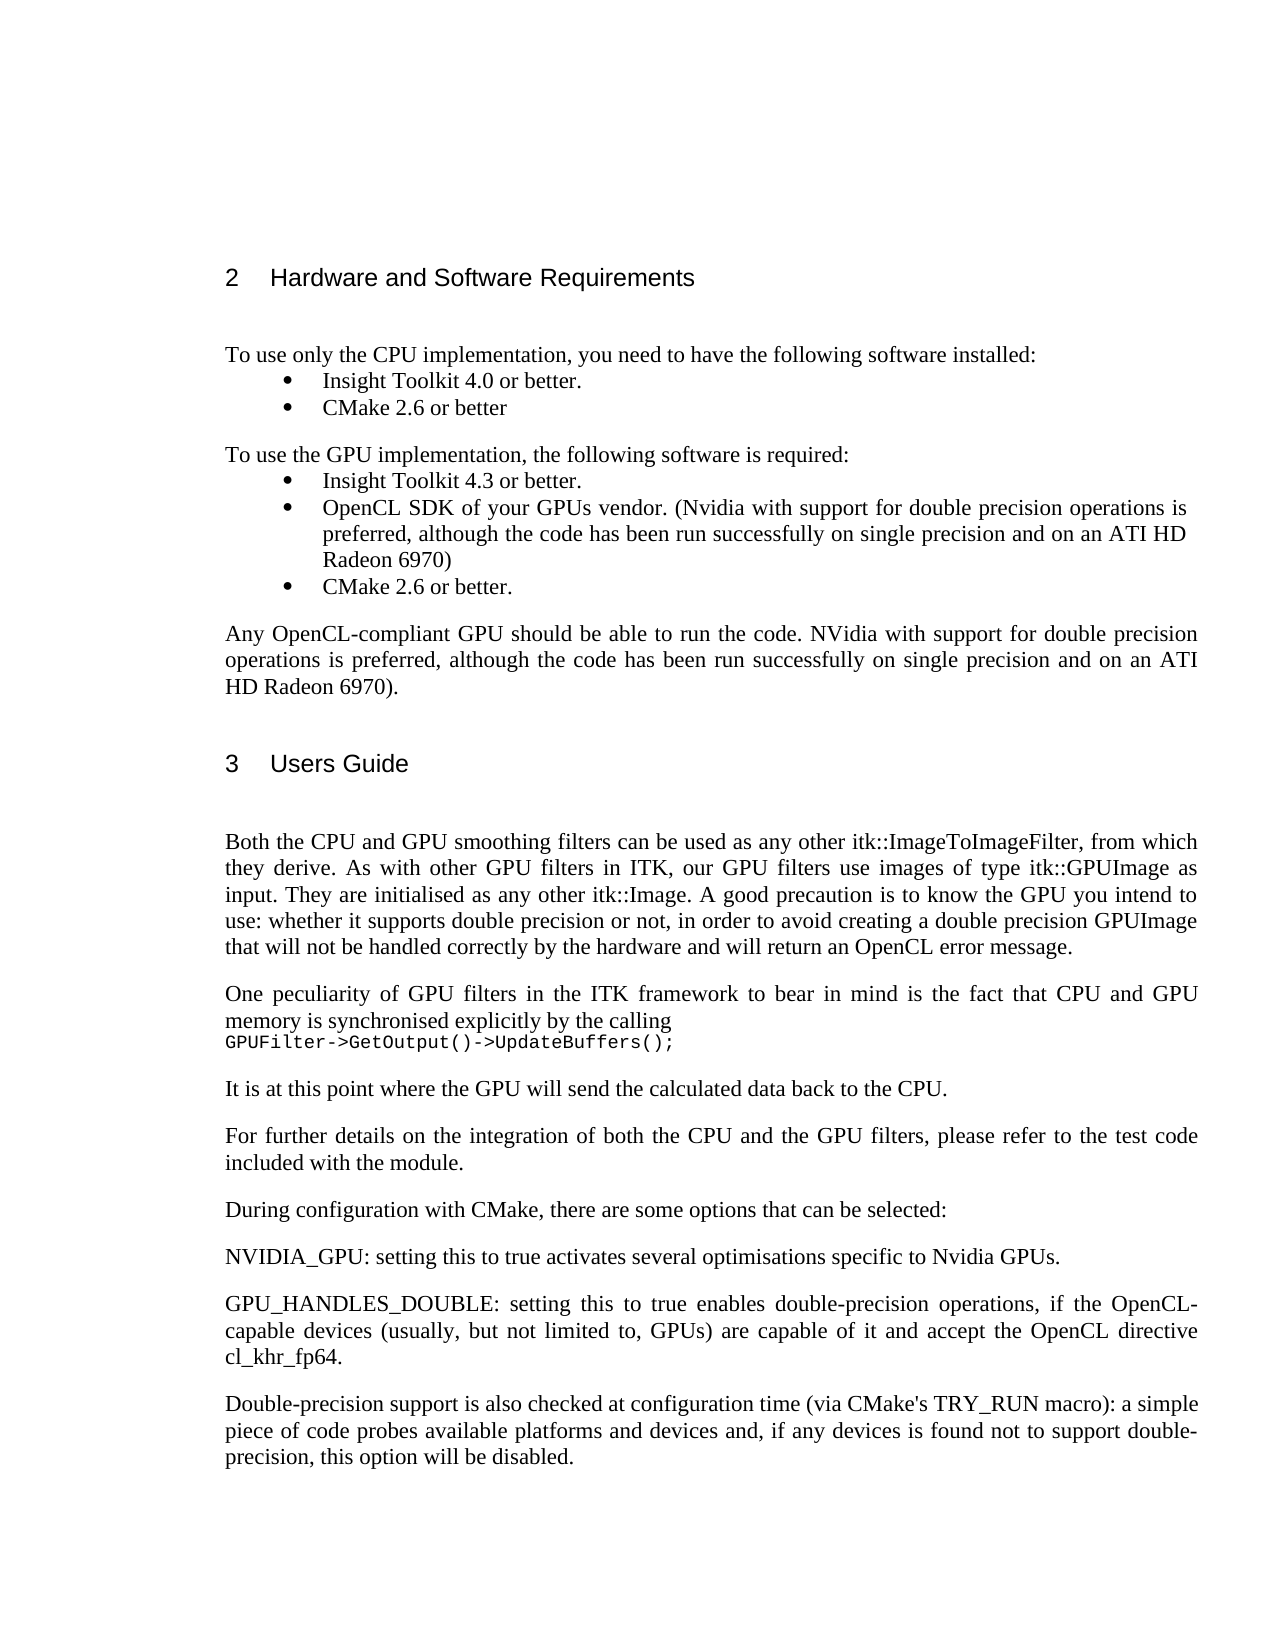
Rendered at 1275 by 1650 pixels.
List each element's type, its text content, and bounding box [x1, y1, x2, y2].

list CMake 2.6 or better [284, 394, 1188, 420]
text One peculiarity of GPU filters in the ITK framework to bear in mind is the fact that CPU and GPU memory is synchronised explicitly by the calling [225, 981, 1200, 1033]
text It is at this point where the GPU will send the calculated data back to the CPU. [225, 1075, 1200, 1102]
text GPU_HANDLES_DOUBLE: setting this to true enables double-precision operations, if the OpenCL-capable devices (usually, but not limited to, GPUs) are capable of it and accept the OpenCL directive cl_khr_fp64. [225, 1290, 1200, 1369]
text GPUFilter->GetOutput()->UpdateBuffers(); [225, 1033, 1200, 1054]
text Both the CPU and GPU smoothing filters can be used as any other itk::ImageToImageFilter, from which they derive. As with other GPU filters in ITK, our GPU filters use images of type itk::GPUImage as input. They are initialised as any other itk::Image. A good precaution is to know the GPU you intend to use: whether it supports double precision or not, in order to avoid creating a double precision GPUImage that will not be handled correctly by the hardware and will return an OpenCL error message. [225, 828, 1200, 960]
text For further details on the integration of both the CPU and the GPU filters, please refer to the test code included with the module. [225, 1122, 1200, 1175]
list Insight Toolkit 4.0 or better. [284, 368, 1188, 394]
text During configuration with CMake, there are some options that can be selected: [225, 1196, 1200, 1222]
text Any OpenCL-compliant GPU should be able to run the code. NVidia with support for double precision operations is preferred, although the code has been run successfully on single precision and on an ATI HD Radeon 6970). [225, 620, 1200, 699]
text NVIDIA_GPU: setting this to true activates several optimisations specific to Nvidia GPUs. [225, 1243, 1200, 1269]
text To use the GPU implementation, the following software is required: [225, 441, 1200, 467]
subtitle Users Guide [225, 749, 1200, 778]
subtitle Hardware and Software Requirements [225, 262, 1200, 291]
text Double-precision support is also checked at configuration time (via CMake's TRY_RUN macro): a simple piece of code probes available platforms and devices and, if any devices is found not to support double-precision, this option will be disabled. [225, 1390, 1200, 1469]
list Insight Toolkit 4.3 or better. [284, 467, 1188, 494]
list OpenCL SDK of your GPUs vendor. (Nvidia with support for double precision operations is preferred, although the code has been run successfully on single precision and on an ATI HD Radeon 6970) [284, 494, 1188, 573]
text To use only the CPU implementation, you need to have the following software installed: [225, 341, 1200, 368]
list CMake 2.6 or better. [284, 573, 1188, 599]
